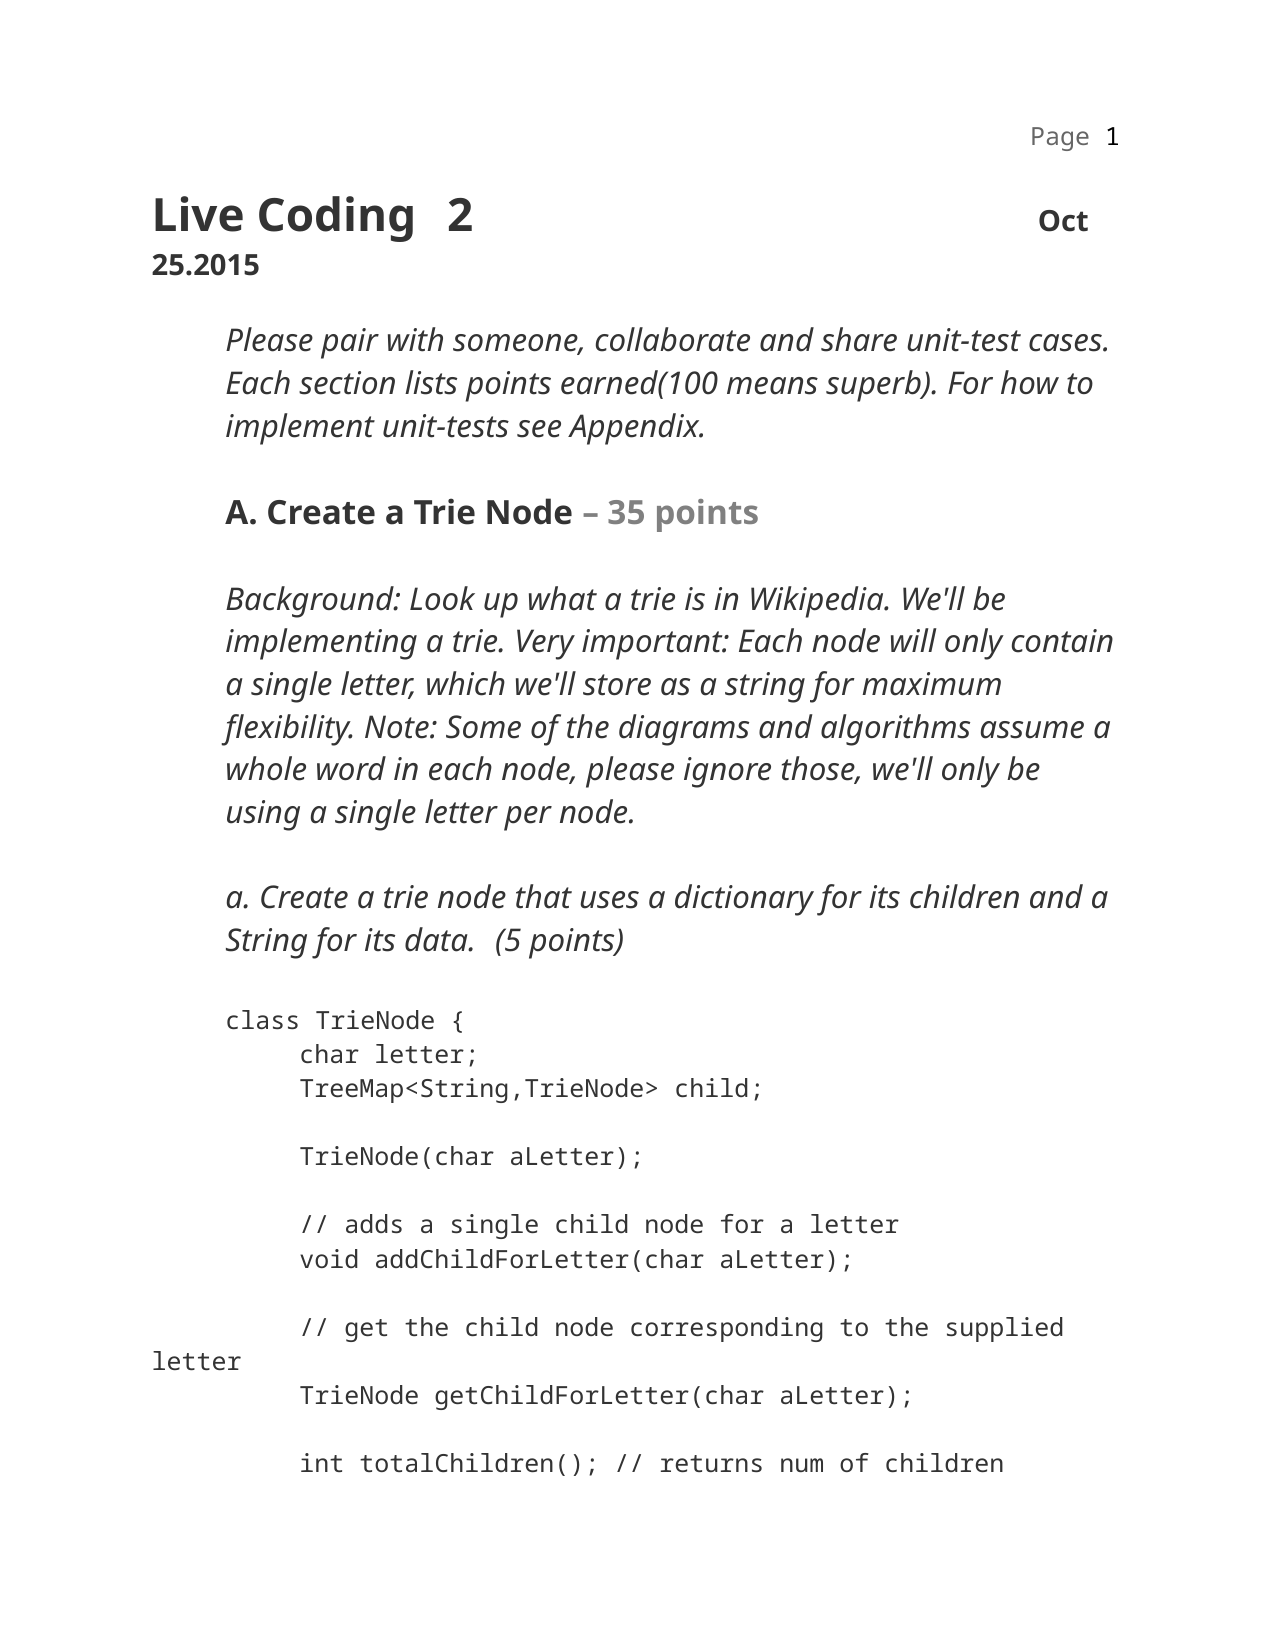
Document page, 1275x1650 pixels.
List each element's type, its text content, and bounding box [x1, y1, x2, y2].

text TrieNode(char aLetter); [151, 1139, 1119, 1173]
text TrieNode getChildForLetter(char aLetter); [151, 1377, 1119, 1412]
text A. Create a Trie Node – 35 points [225, 489, 1119, 534]
text Please pair with someone, collaborate and share unit-test cases. Each section lists points earned(100 means superb). For how to implement unit-tests see Appendix. [225, 318, 1119, 446]
text char letter; [151, 1037, 1119, 1071]
text Background: Look up what a trie is in Wikipedia. We'll be implementing a trie. Very important: Each node will only contain a single letter, which we'll store as a string for maximum flexibility. Note: Some of the diagrams and algorithms assume a whole word in each node, please ignore those, we'll only be using a single letter per node. [225, 577, 1119, 832]
text // adds a single child node for a letter [151, 1207, 1119, 1241]
text // get the child node corresponding to the supplied letter [151, 1309, 1119, 1377]
text Live Coding 2 Oct 25.2015 [151, 182, 1119, 284]
text int totalChildren(); // returns num of children [151, 1446, 1119, 1480]
text a. Create a trie node that uses a dictionary for its children and a String for its data. (5 points) [225, 875, 1119, 960]
text class TrieNode { [151, 1003, 1119, 1037]
text TreeMap<String,TrieNode> child; [151, 1071, 1119, 1105]
text void addChildForLetter(char aLetter); [151, 1241, 1119, 1275]
